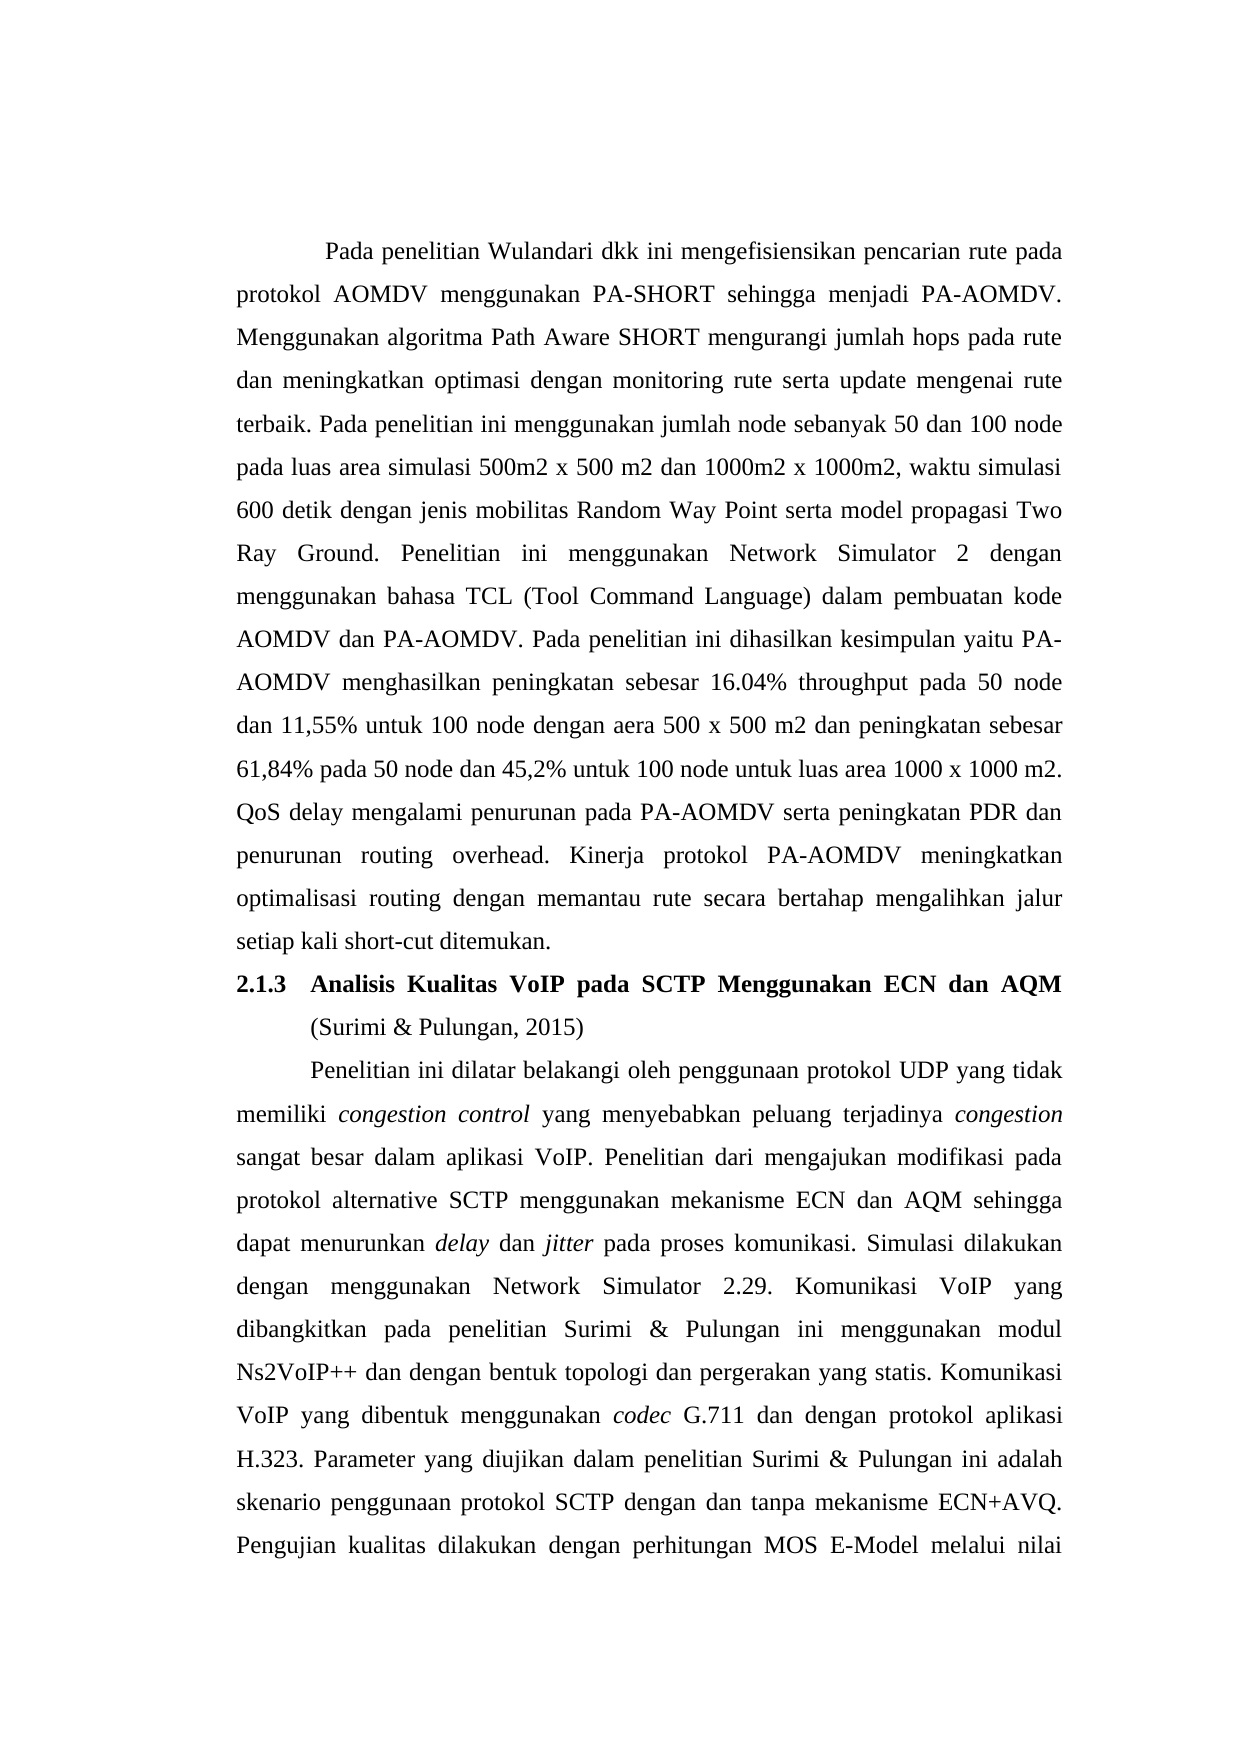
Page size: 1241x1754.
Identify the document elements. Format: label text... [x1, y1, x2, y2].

list Analisis Kualitas VoIP pada SCTP Menggunakan ECN dan AQM (Surimi & Pulungan, 2015) [236, 969, 1063, 1041]
list Pada penelitian Wulandari dkk ini mengefisiensikan pencarian rute pada protokol AOMDV menggunakan PA-SHORT sehingga menjadi PA-AOMDV. Menggunakan algoritma Path Aware SHORT mengurangi jumlah hops pada rute dan meningkatkan optimasi dengan monitoring rute serta update mengenai rute terbaik. Pada penelitian ini menggunakan jumlah node sebanyak 50 dan 100 node pada luas area simulasi 500m2 x 500 m2 dan 1000m2 x 1000m2, waktu simulasi 600 detik dengan jenis mobilitas Random Way Point serta model propagasi Two Ray Ground. Penelitian ini menggunakan Network Simulator 2 dengan menggunakan bahasa TCL (Tool Command Language) dalam pembuatan kode AOMDV dan PA-AOMDV. Pada penelitian ini dihasilkan kesimpulan yaitu PA-AOMDV menghasilkan peningkatan sebesar 16.04% throughput pada 50 node dan 11,55% untuk 100 node dengan aera 500 x 500 m2 dan peningkatan sebesar 61,84% pada 50 node dan 45,2% untuk 100 node untuk luas area 1000 x 1000 m2. QoS delay mengalami penurunan pada PA-AOMDV serta peningkatan PDR dan penurunan routing overhead. Kinerja protokol PA-AOMDV meningkatkan optimalisasi routing dengan memantau rute secara bertahap mengalihkan jalur setiap kali short-cut ditemukan. [236, 236, 1063, 955]
list Penelitian ini dilatar belakangi oleh penggunaan protokol UDP yang tidak memiliki congestion control yang menyebabkan peluang terjadinya congestion sangat besar dalam aplikasi VoIP. Penelitian dari mengajukan modifikasi pada protokol alternative SCTP menggunakan mekanisme ECN dan AQM sehingga dapat menurunkan delay dan jitter pada proses komunikasi. Simulasi dilakukan dengan menggunakan Network Simulator 2.29. Komunikasi VoIP yang dibangkitkan pada penelitian Surimi & Pulungan ini menggunakan modul Ns2VoIP++ dan dengan bentuk topologi dan pergerakan yang statis. Komunikasi VoIP yang dibentuk menggunakan codec G.711 dan dengan protokol aplikasi H.323. Parameter yang diujikan dalam penelitian Surimi & Pulungan ini adalah skenario penggunaan protokol SCTP dengan dan tanpa mekanisme ECN+AVQ. Pengujian kualitas dilakukan dengan perhitungan MOS E-Model melalui nilai [236, 1056, 1063, 1559]
